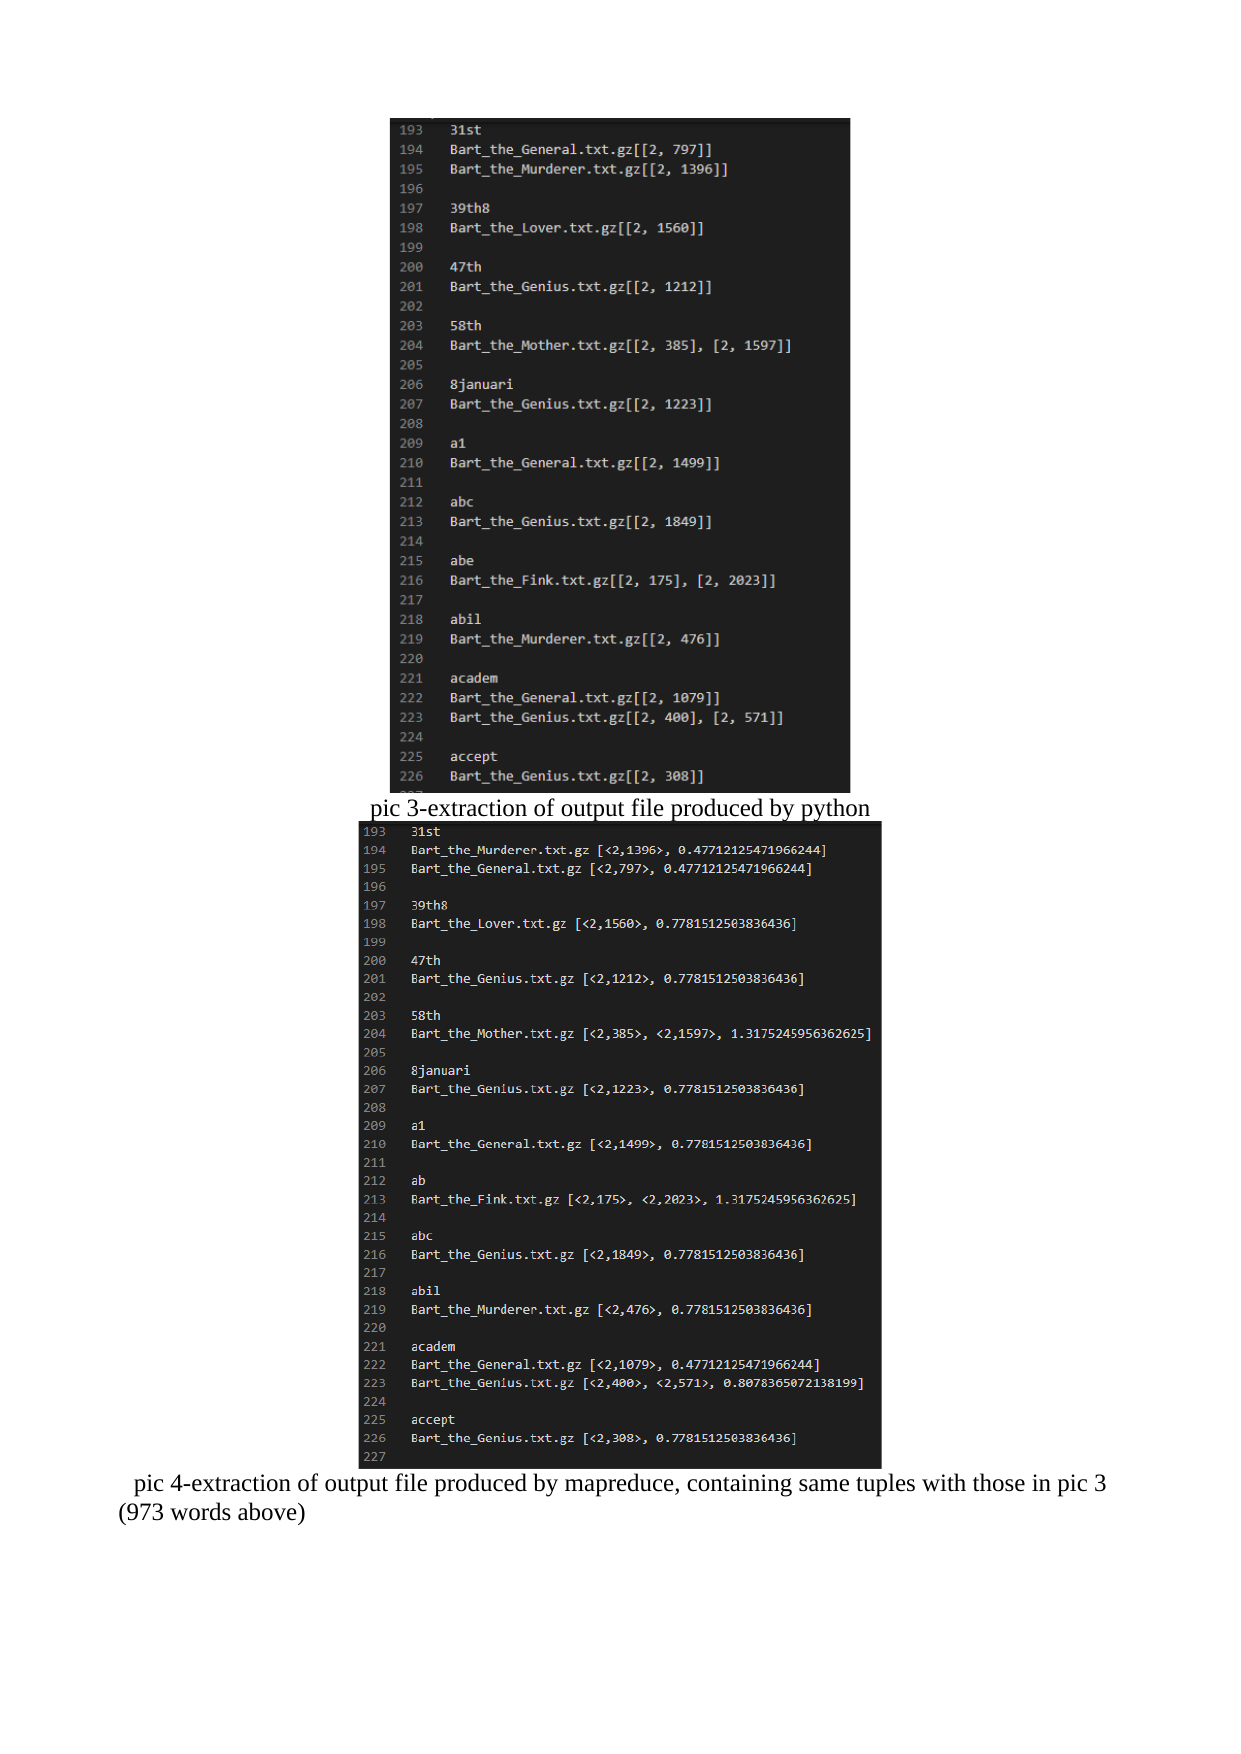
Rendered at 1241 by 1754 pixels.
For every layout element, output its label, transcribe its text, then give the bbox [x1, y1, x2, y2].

text (973 words above) [118, 1497, 1122, 1526]
text pic 4-extraction of output file produced by mapreduce, containing same tuples with those in pic 3 [118, 1468, 1122, 1497]
text pic 3-extraction of output file produced by python [118, 793, 1122, 822]
